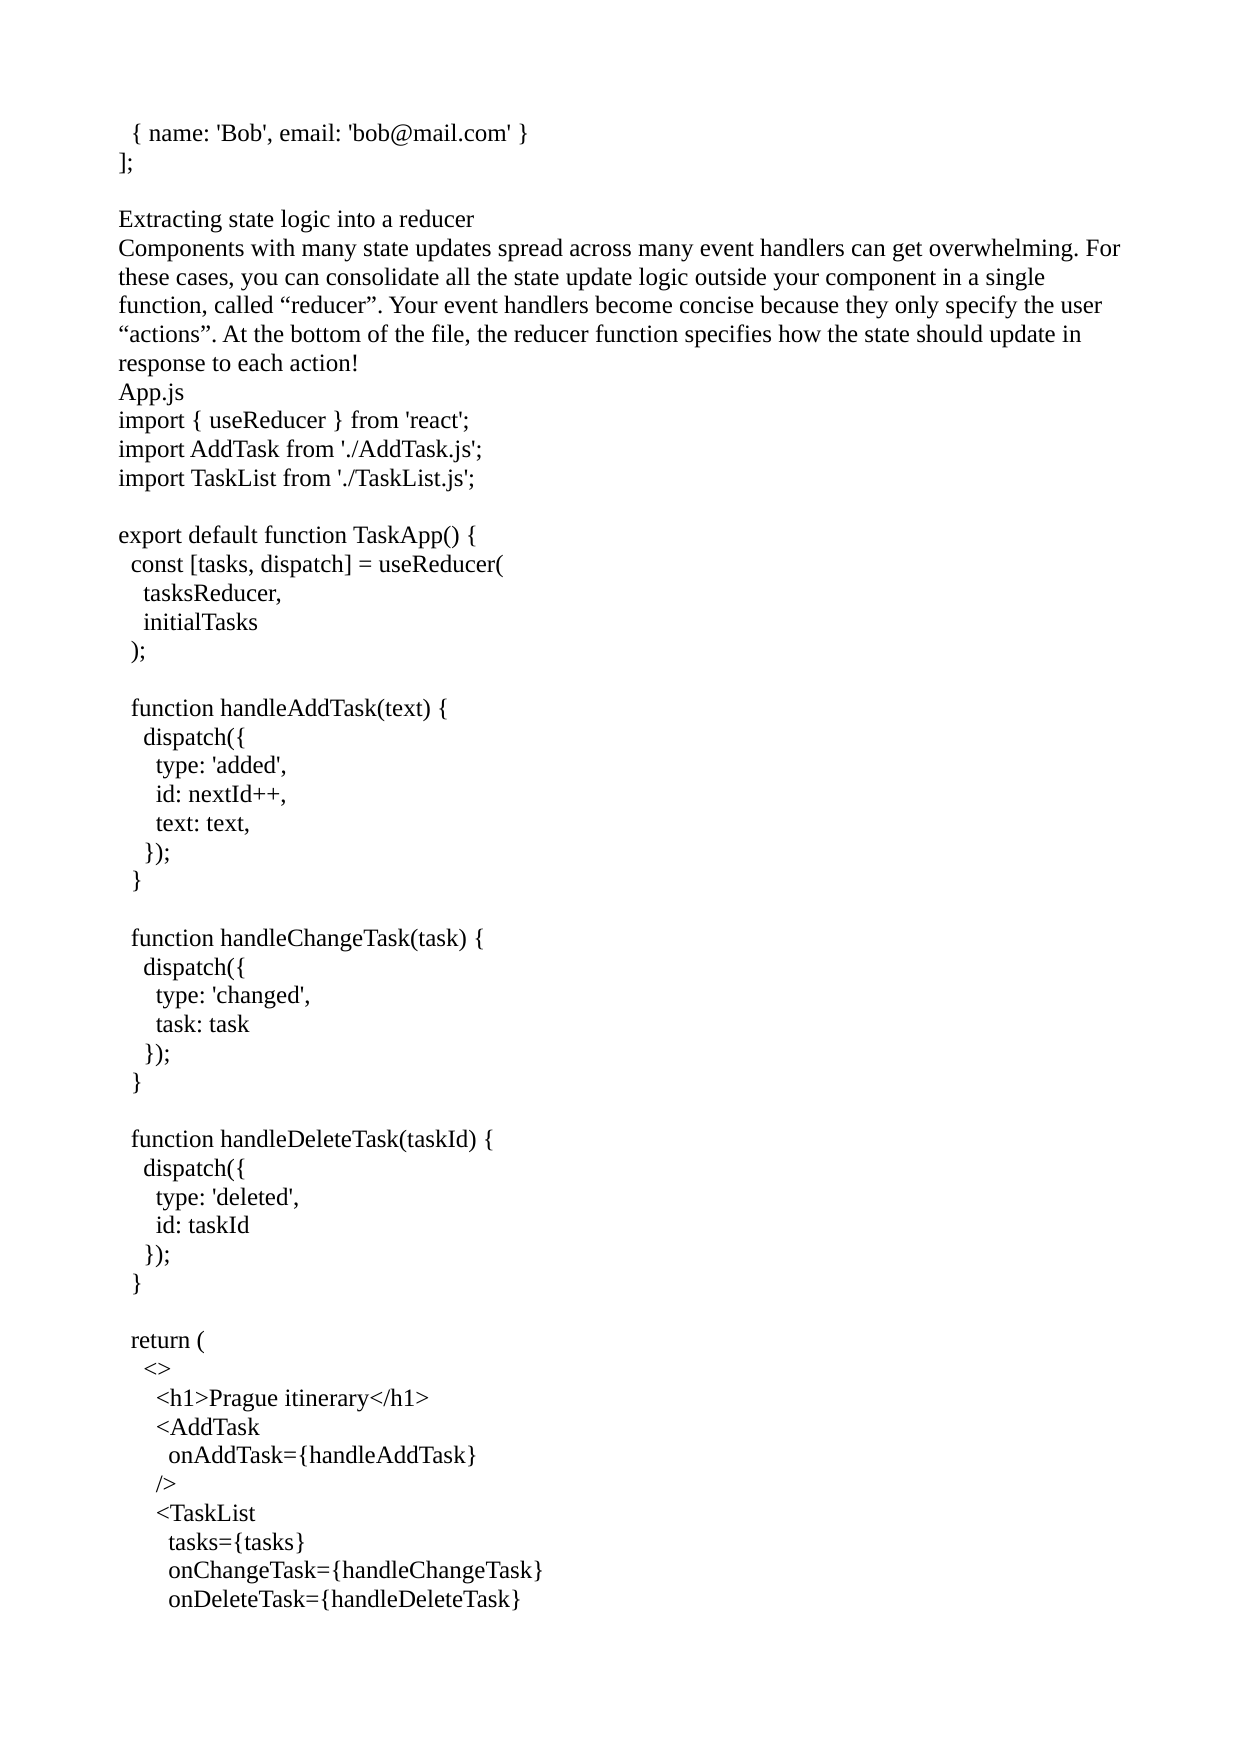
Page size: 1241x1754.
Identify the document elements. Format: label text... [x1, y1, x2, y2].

text onDeleteTask={handleDeleteTask} [118, 1584, 1122, 1613]
text function handleChangeTask(task) { [118, 923, 1122, 952]
text type: 'deleted', [118, 1182, 1122, 1211]
text <AddTask [118, 1412, 1122, 1441]
text onChangeTask={handleChangeTask} [118, 1556, 1122, 1584]
text return ( [118, 1326, 1122, 1354]
text }); [118, 1038, 1122, 1067]
text } [118, 1067, 1122, 1096]
text } [118, 866, 1122, 894]
text }); [118, 1239, 1122, 1268]
text type: 'added', [118, 751, 1122, 779]
text type: 'changed', [118, 981, 1122, 1009]
text /> [118, 1469, 1122, 1498]
text text: text, [118, 808, 1122, 837]
text <h1>Prague itinerary</h1> [118, 1383, 1122, 1412]
text onAddTask={handleAddTask} [118, 1441, 1122, 1469]
text tasks={tasks} [118, 1527, 1122, 1556]
text }); [118, 837, 1122, 866]
text export default function TaskApp() { [118, 521, 1122, 549]
text dispatch({ [118, 1153, 1122, 1182]
text dispatch({ [118, 952, 1122, 981]
text import AddTask from './AddTask.js'; [118, 434, 1122, 463]
text task: task [118, 1009, 1122, 1038]
text function handleDeleteTask(taskId) { [118, 1124, 1122, 1153]
text id: nextId++, [118, 779, 1122, 808]
text Components with many state updates spread across many event handlers can get overwhelming. For these cases, you can consolidate all the state update logic outside your component in a single function, called “reducer”. Your event handlers become concise because they only specify the user “actions”. At the bottom of the file, the reducer function specifies how the state should update in response to each action! [118, 233, 1122, 377]
text <> [118, 1354, 1122, 1383]
text App.js [118, 377, 1122, 406]
text function handleAddTask(text) { [118, 693, 1122, 722]
text dispatch({ [118, 722, 1122, 751]
text <TaskList [118, 1498, 1122, 1527]
text ]; [118, 147, 1122, 176]
text import TaskList from './TaskList.js'; [118, 463, 1122, 492]
text initialTasks [118, 607, 1122, 636]
text Extracting state logic into a reducer [118, 204, 1122, 233]
text ); [118, 636, 1122, 664]
text } [118, 1268, 1122, 1297]
text { name: 'Bob', email: 'bob@mail.com' } [118, 118, 1122, 147]
text tasksReducer, [118, 578, 1122, 607]
text import { useReducer } from 'react'; [118, 406, 1122, 434]
text const [tasks, dispatch] = useReducer( [118, 549, 1122, 578]
text id: taskId [118, 1211, 1122, 1239]
